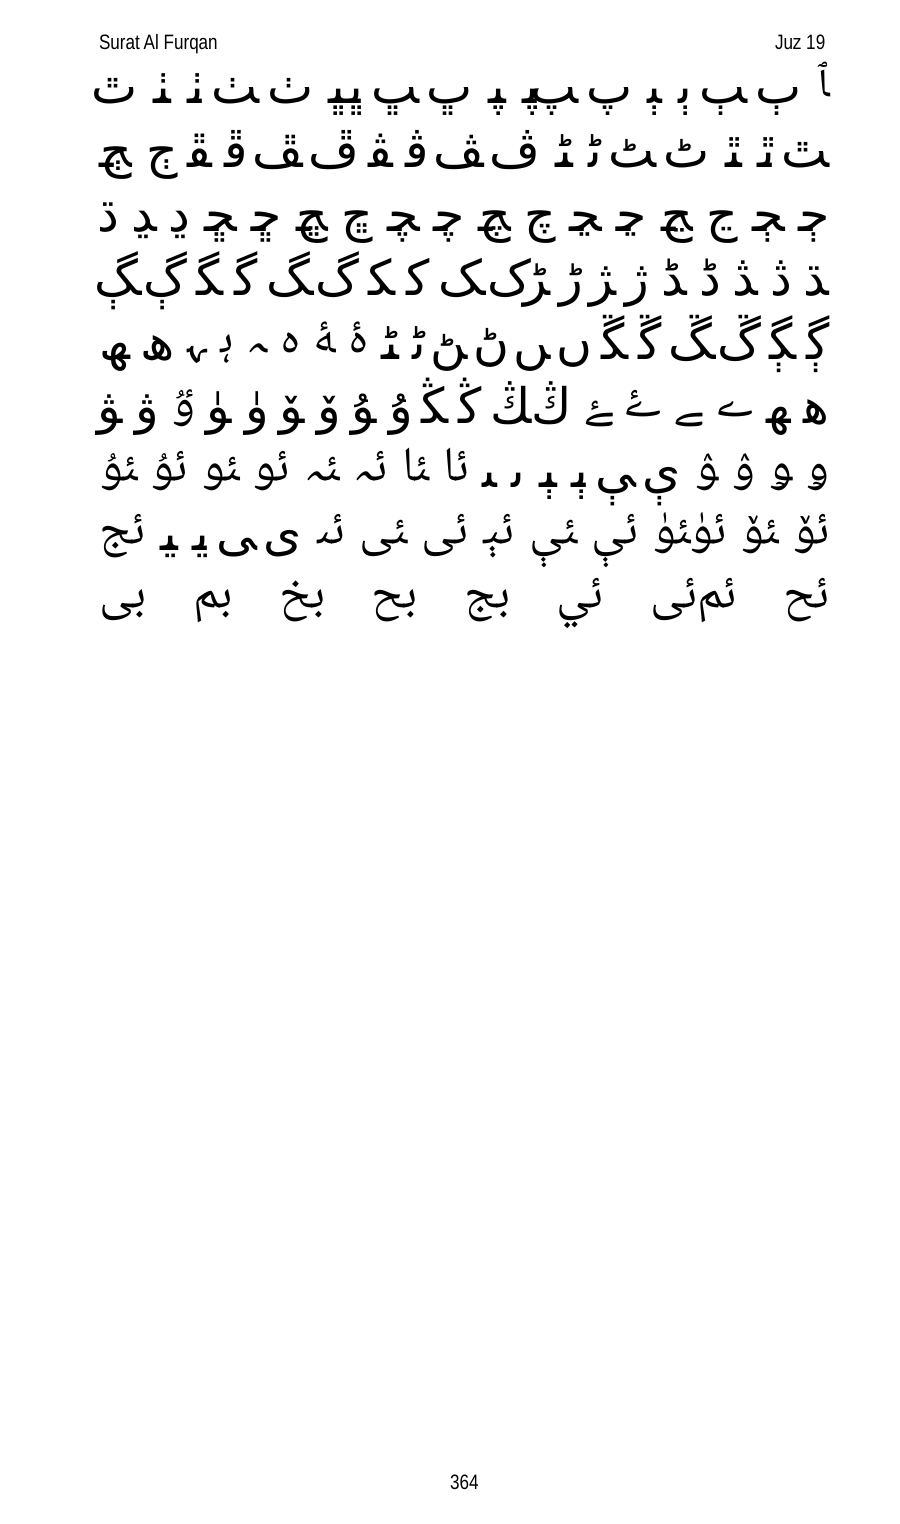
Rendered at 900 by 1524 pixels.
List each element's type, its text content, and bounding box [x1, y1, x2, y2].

text ﭑ ﭒ ﭓ ﭔ ﭕ ﭖ ﭗﭘ ﭙ ﭚ ﭛ ﭜﭝ ﭞ ﭟ ﭠ ﭡ ﭢ ﭣ ﭤ ﭥ ﭦ ﭧ ﭨ ﭩ ﭪ ﭫ ﭬ ﭭ ﭮ ﭯ ﭰ ﭱ ﭲ ﭳ ﭴ ﭵ ﭶ ﭷ ﭸ ﭹ ﭺ ﭻ ﭼ ﭽ ﭾ ﭿ ﮀ ﮁ ﮂ ﮃ ﮄ ﮅ ﮆ ﮇ ﮈ ﮉ ﮊ ﮋ ﮌ ﮍﮎ ﮏ ﮐ ﮑ ﮒ ﮓ ﮔ ﮕ ﮖ ﮗ ﮘ ﮙ ﮚ ﮛ ﮜ ﮝ ﮞ ﮟ ﮠ ﮡ ﮢ ﮣ ﮤ ﮥ ﮦ ﮧ ﮨ ﮩ ﮪ ﮫ ﮬ ﮭ ﮮ ﮯ ﮰ ﮱ ﯓ ﯔ ﯕ ﯖ ﯗ ﯘ ﯙ ﯚ ﯛ ﯜ ﯝ ﯞ ﯟ ﯠ ﯡ ﯢ ﯣ ﯤ ﯥ ﯦ ﯧ ﯨ ﯩ ﯪ ﯫ ﯬ ﯭ ﯮ ﯯ ﯰ ﯱ ﯲ ﯳ ﯴﯵ ﯶ ﯷ ﯸ ﯹ ﯺ ﯻ ﯼ ﯽ ﯾ ﯿ ﰀ ﰁ ﰂﰃ ﰄ ﰅ ﰆ ﰇ ﰈ ﰉ [99, 60, 829, 635]
